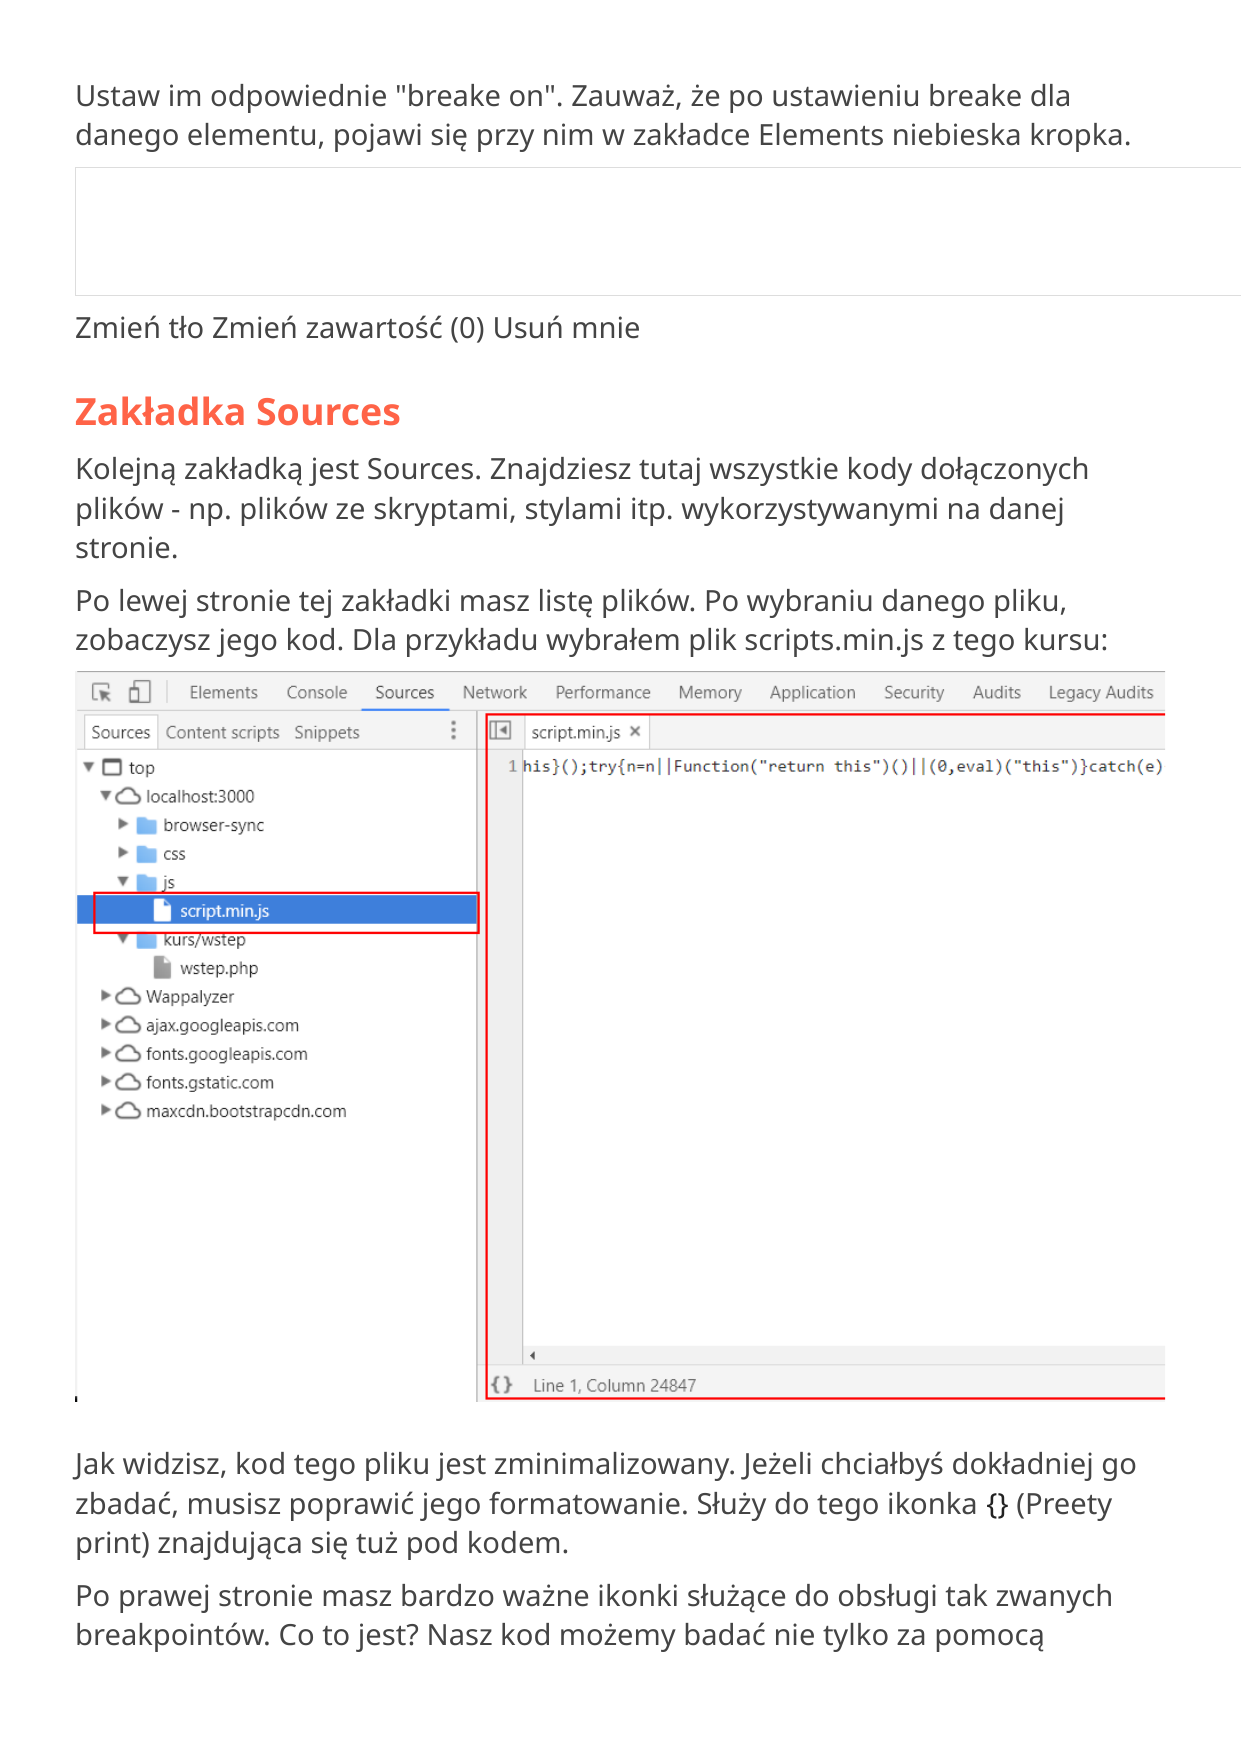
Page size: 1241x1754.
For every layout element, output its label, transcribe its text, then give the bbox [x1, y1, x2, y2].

text Po lewej stronie tej zakładki masz listę plików. Po wybraniu danego pliku, zobaczysz jego kod. Dla przykładu wybrałem plik scripts.min.js z tego kursu: [75, 580, 1165, 659]
picture [75, 671, 1166, 1402]
text Zmień tło Zmień zawartość (0) Usuń mnie [75, 308, 1165, 347]
text Jak widzisz, kod tego pliku jest zminimalizowany. Jeżeli chciałbyś dokładniej go zbadać, musisz poprawić jego formatowanie. Służy do tego ikonka {} (Preety print) znajdująca się tuż pod kodem. [75, 1443, 1165, 1562]
text Po prawej stronie masz bardzo ważne ikonki służące do obsługi tak zwanych breakpointów. Co to jest? Nasz kod możemy badać nie tylko za pomocą [75, 1575, 1165, 1654]
text Kolejną zakładką jest Sources. Znajdziesz tutaj wszystkie kody dołączonych plików - np. plików ze skryptami, stylami itp. wykorzystywanymi na danej stronie. [75, 448, 1165, 567]
text Ustaw im odpowiednie "breake on". Zauważ, że po ustawieniu breake dla danego elementu, pojawi się przy nim w zakładce Elements niebieska kropka. [75, 75, 1165, 154]
subtitle Zakładka Sources [75, 385, 1165, 436]
